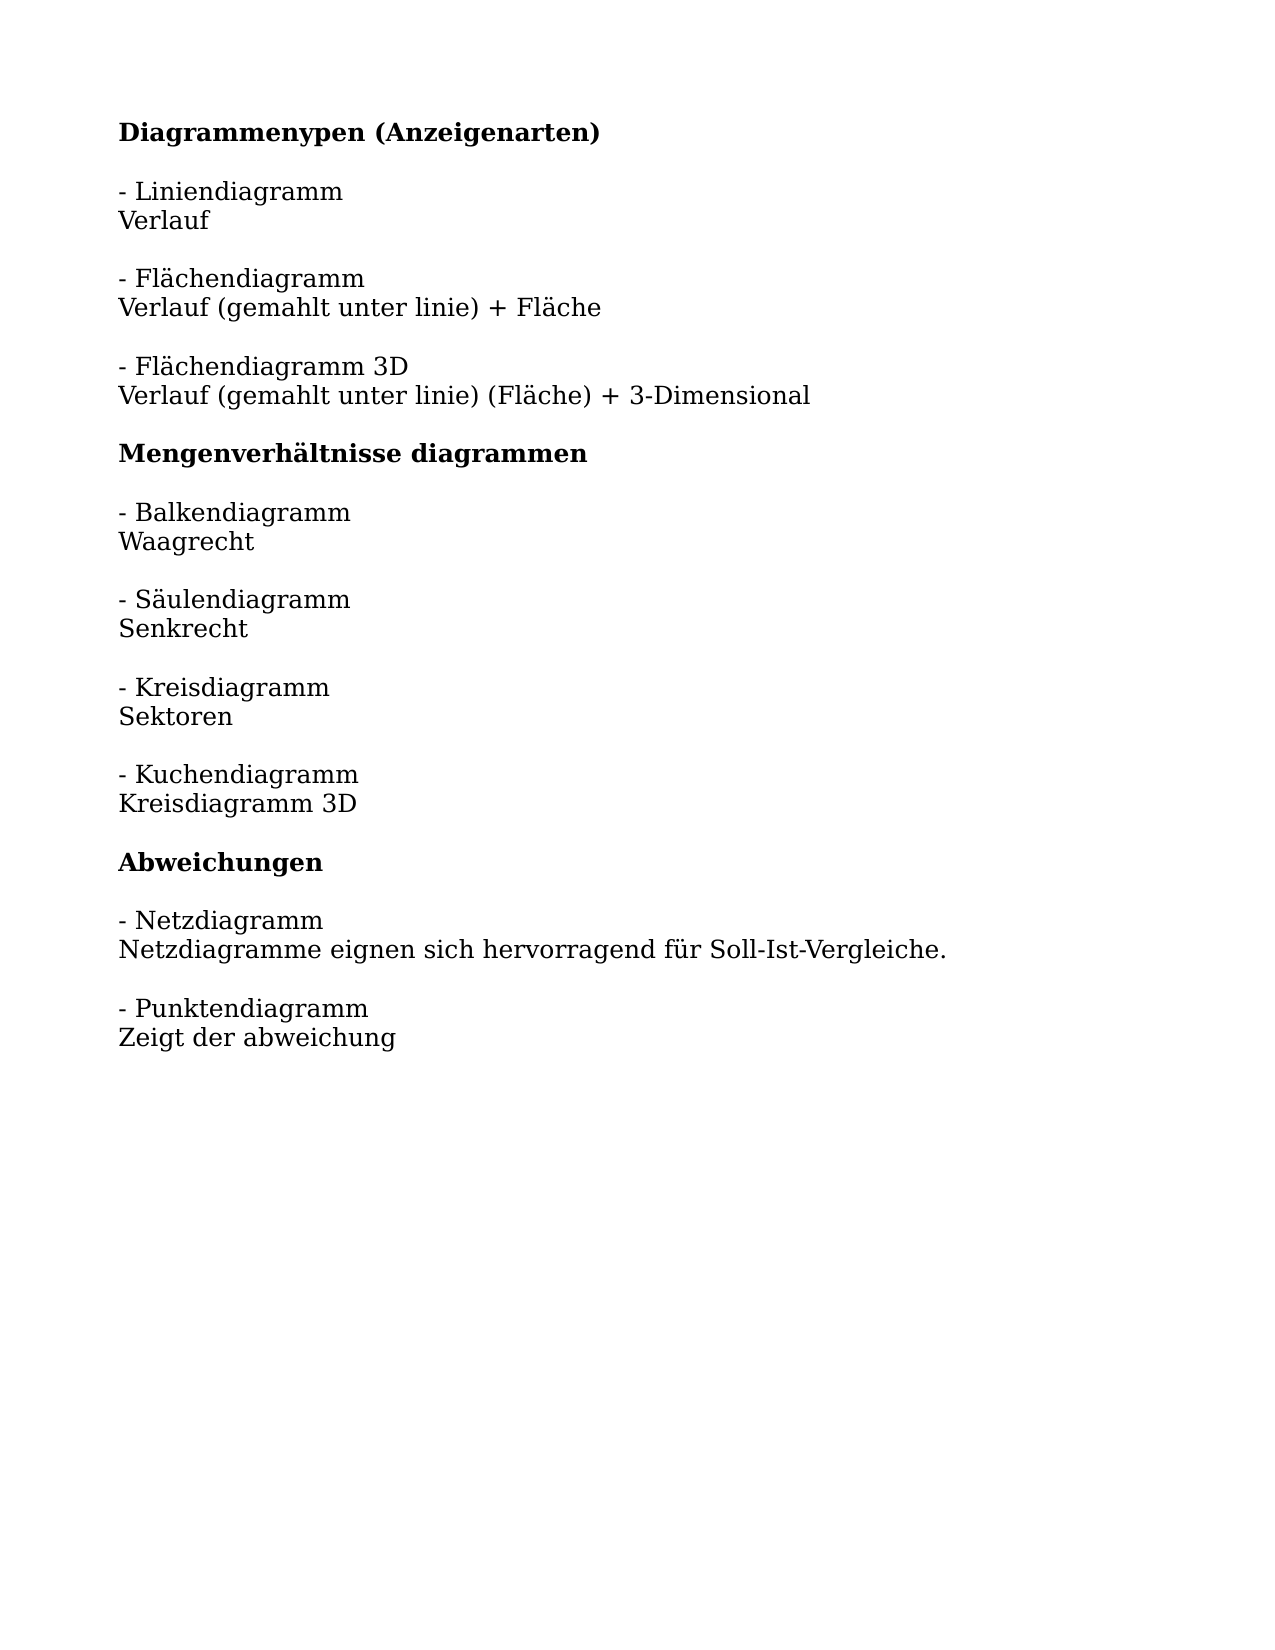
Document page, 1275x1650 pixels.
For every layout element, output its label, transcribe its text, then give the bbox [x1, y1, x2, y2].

text Sektoren [118, 702, 1157, 731]
text Diagrammenypen (Anzeigenarten) [118, 118, 1157, 147]
text Abweichungen [118, 848, 1157, 877]
text - Balkendiagramm [118, 498, 1157, 527]
text Zeigt der abweichung [118, 1023, 1157, 1052]
text - Netzdiagramm [118, 906, 1157, 935]
text - Kreisdiagramm [118, 673, 1157, 702]
text - Flächendiagramm [118, 264, 1157, 293]
text - Liniendiagramm [118, 177, 1157, 206]
text - Punktendiagramm [118, 994, 1157, 1023]
text Verlauf (gemahlt unter linie) (Fläche) + 3-Dimensional [118, 381, 1157, 410]
text Waagrecht [118, 527, 1157, 556]
text Netzdiagramme eignen sich hervorragend für Soll-Ist-Vergleiche. [118, 935, 1157, 964]
text - Kuchendiagramm [118, 760, 1157, 789]
text - Säulendiagramm [118, 585, 1157, 614]
text Kreisdiagramm 3D [118, 789, 1157, 818]
text - Flächendiagramm 3D [118, 352, 1157, 381]
text Mengenverhältnisse diagrammen [118, 439, 1157, 468]
text Verlauf [118, 206, 1157, 235]
text Senkrecht [118, 614, 1157, 643]
text Verlauf (gemahlt unter linie) + Fläche [118, 293, 1157, 322]
